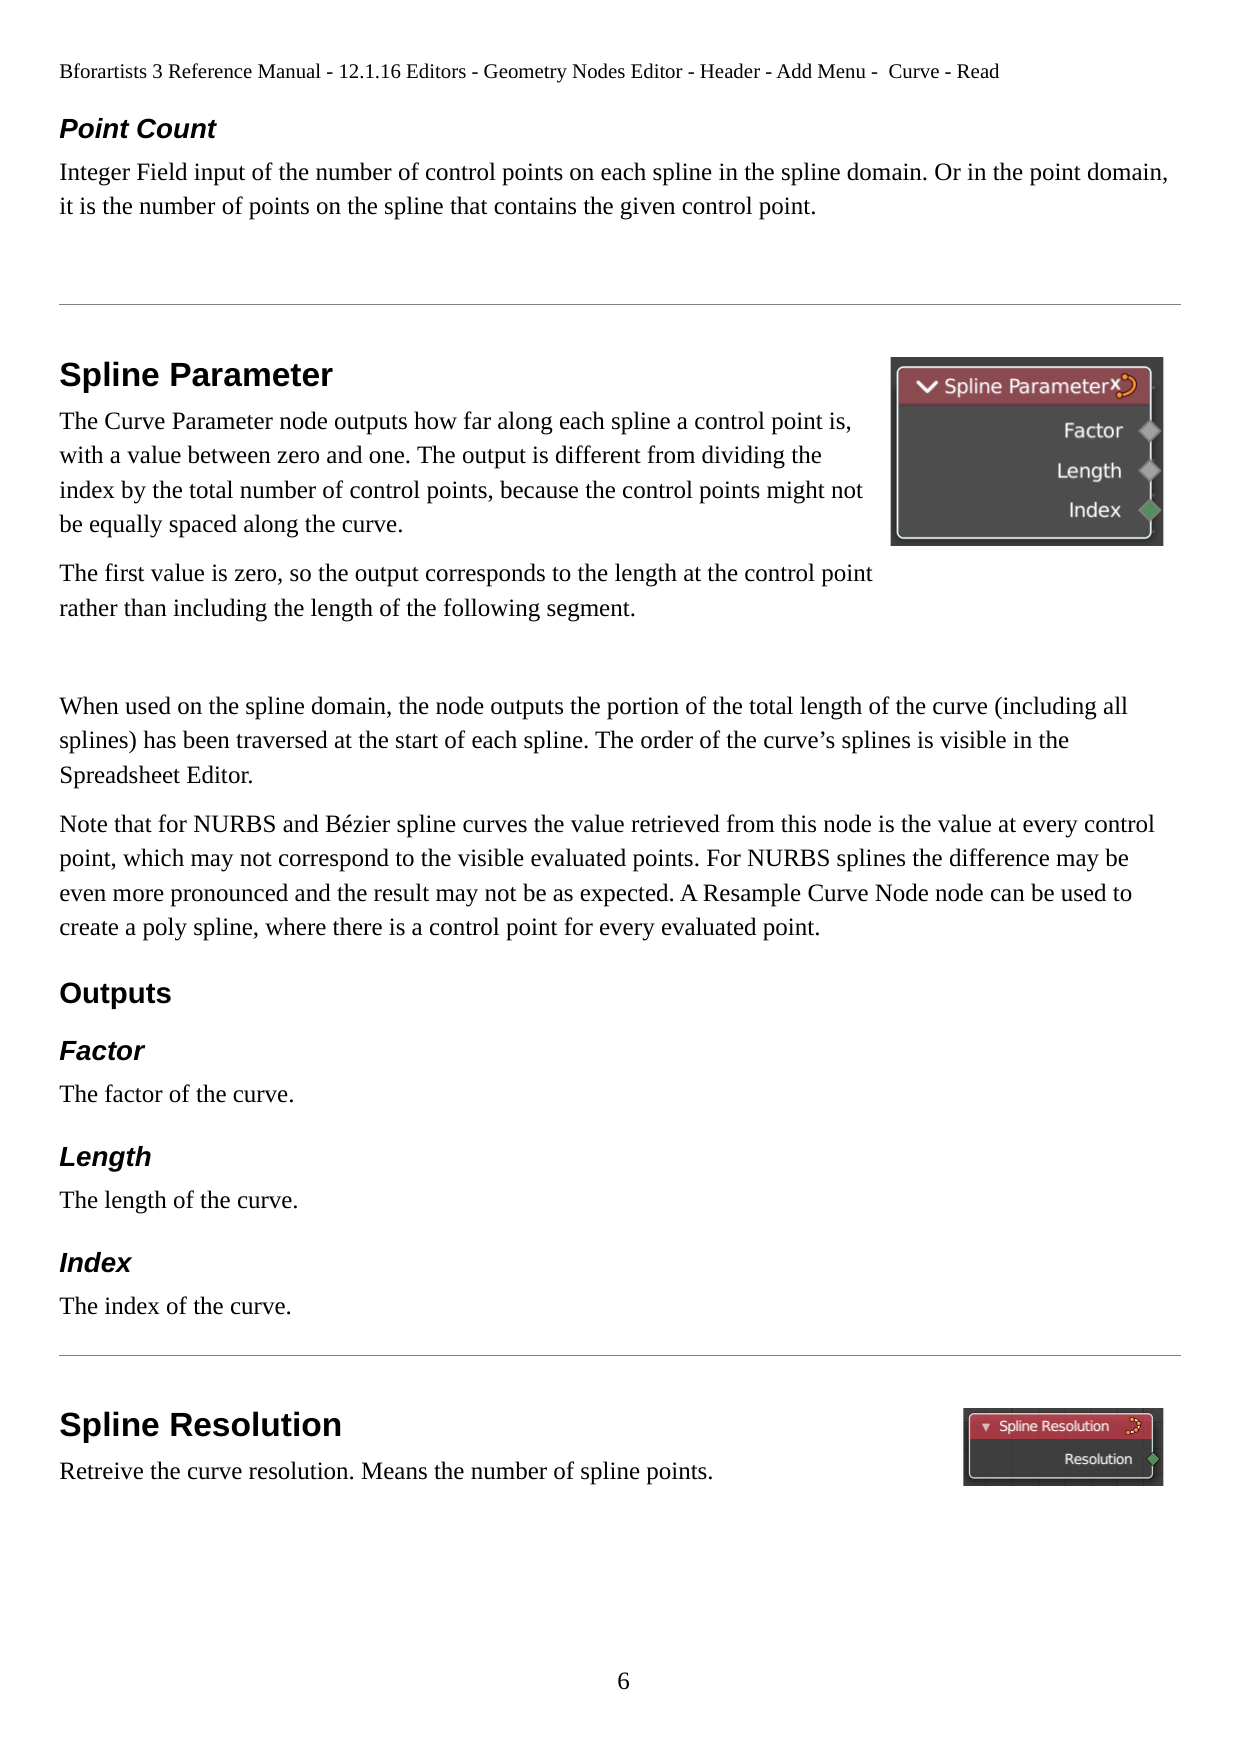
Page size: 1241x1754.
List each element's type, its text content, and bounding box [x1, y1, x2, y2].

subtitle Length [59, 1141, 1181, 1172]
text The index of the curve. [59, 1291, 1181, 1320]
subtitle Spline Resolution [59, 1405, 1181, 1444]
subtitle Outputs [59, 976, 1181, 1010]
picture [890, 357, 1164, 546]
text The Curve Parameter node outputs how far along each spline a control point is, with a value between zero and one. The output is different from dividing the index by the total number of control points, because the control points might not be equally spaced along the curve. [59, 406, 890, 538]
picture [963, 1408, 1164, 1486]
subtitle Point Count [59, 113, 1181, 144]
text The length of the curve. [59, 1185, 1181, 1214]
text Integer Field input of the number of control points on each spline in the spline domain. Or in the point domain, it is the number of points on the spline that contains the given control point. [59, 157, 1181, 220]
text The factor of the curve. [59, 1079, 1181, 1108]
text When used on the spline domain, the node outputs the portion of the total length of the curve (including all splines) has been traversed at the start of each spline. The order of the curve’s splines is visible in the Spreadsheet Editor. [59, 691, 1181, 788]
subtitle Factor [59, 1035, 1181, 1067]
text Note that for NURBS and Bézier spline curves the value retrieved from this node is the value at every control point, which may not correspond to the visible evaluated points. For NURBS splines the difference may be even more pronounced and the result may not be as expected. A Resample Curve Node node can be used to create a poly spline, where there is a control point for every evaluated point. [59, 809, 1181, 941]
subtitle Spline Parameter [59, 354, 1181, 393]
text Retreive the curve resolution. Means the number of spline points. [59, 1456, 963, 1485]
subtitle Index [59, 1247, 1181, 1278]
text The first value is zero, so the output corresponds to the length at the control point rather than including the length of the following segment. [59, 558, 1181, 621]
